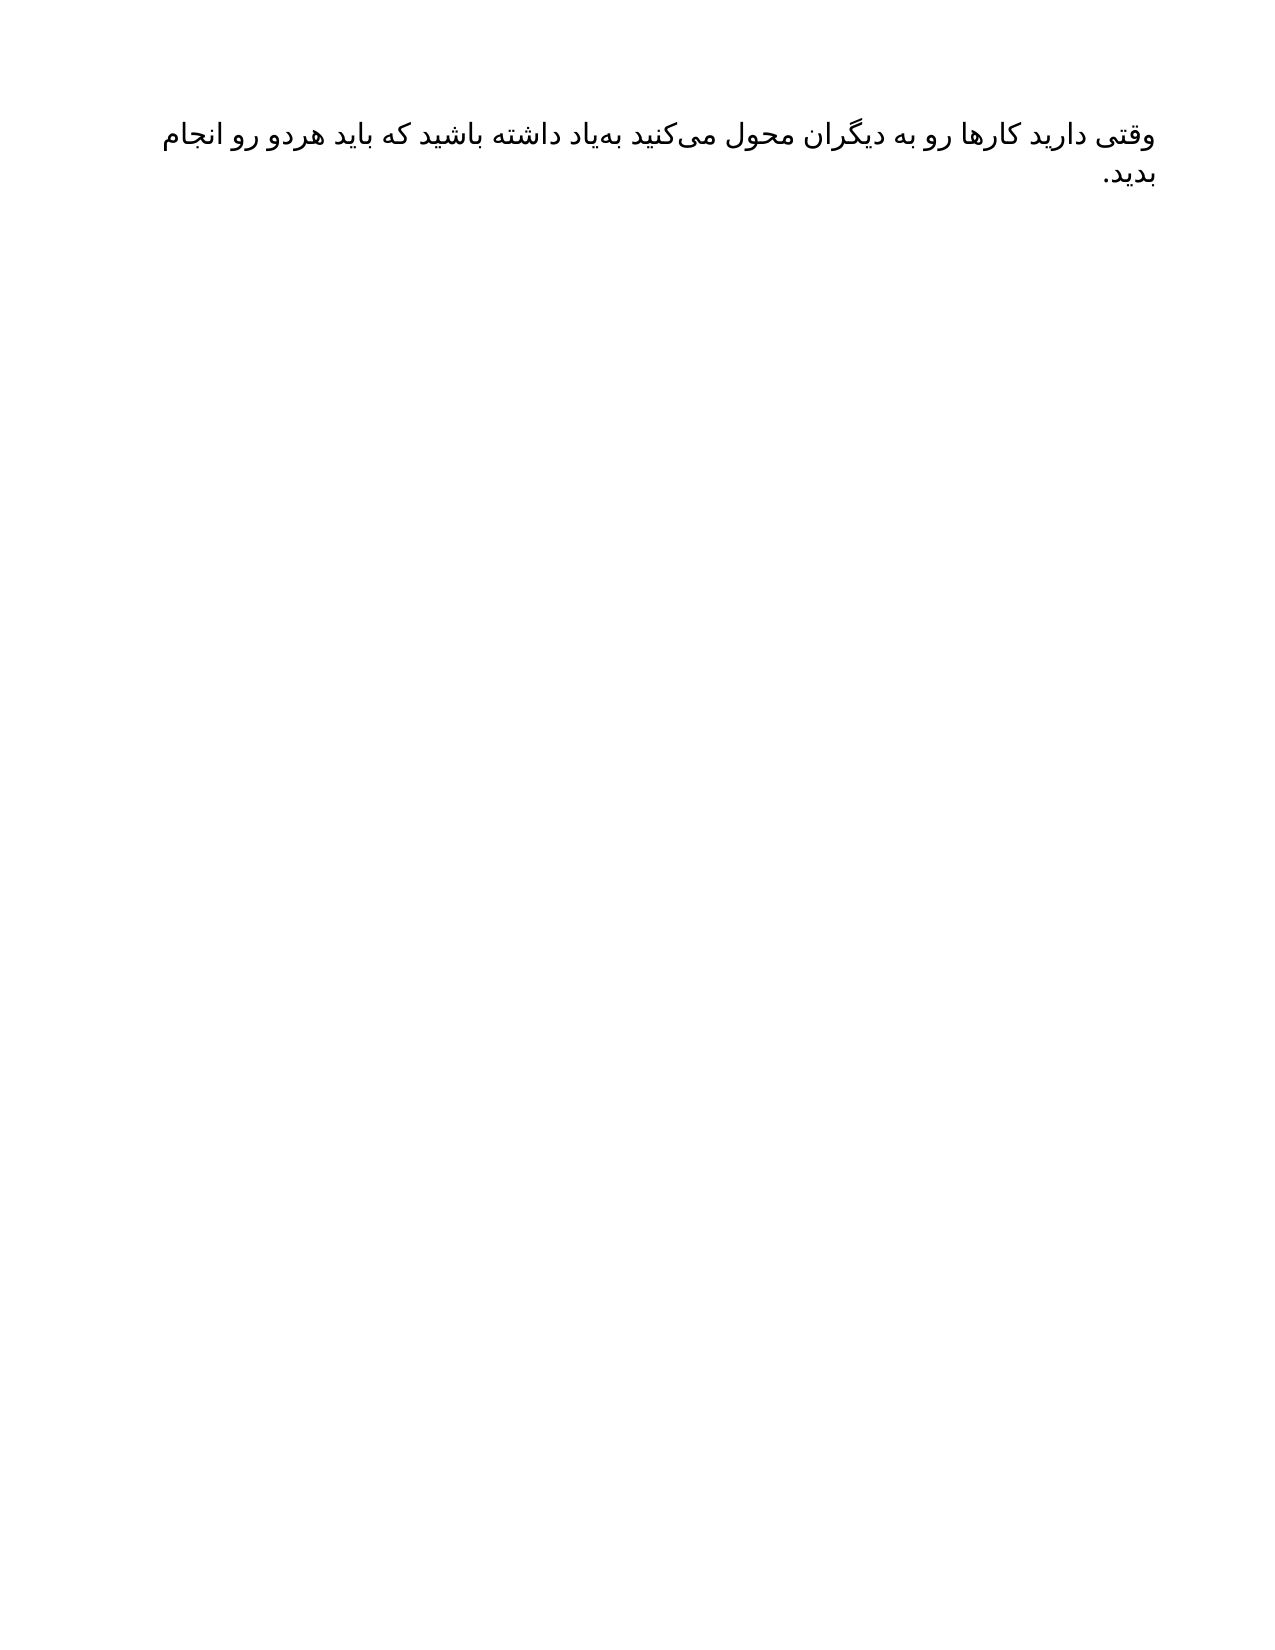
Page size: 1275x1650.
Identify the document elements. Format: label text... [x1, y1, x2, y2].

text وقتی دارید کارها رو به دیگران محول می‌کنید به‌یاد داشته باشید که باید هردو رو انجام بدید. [118, 118, 1157, 194]
